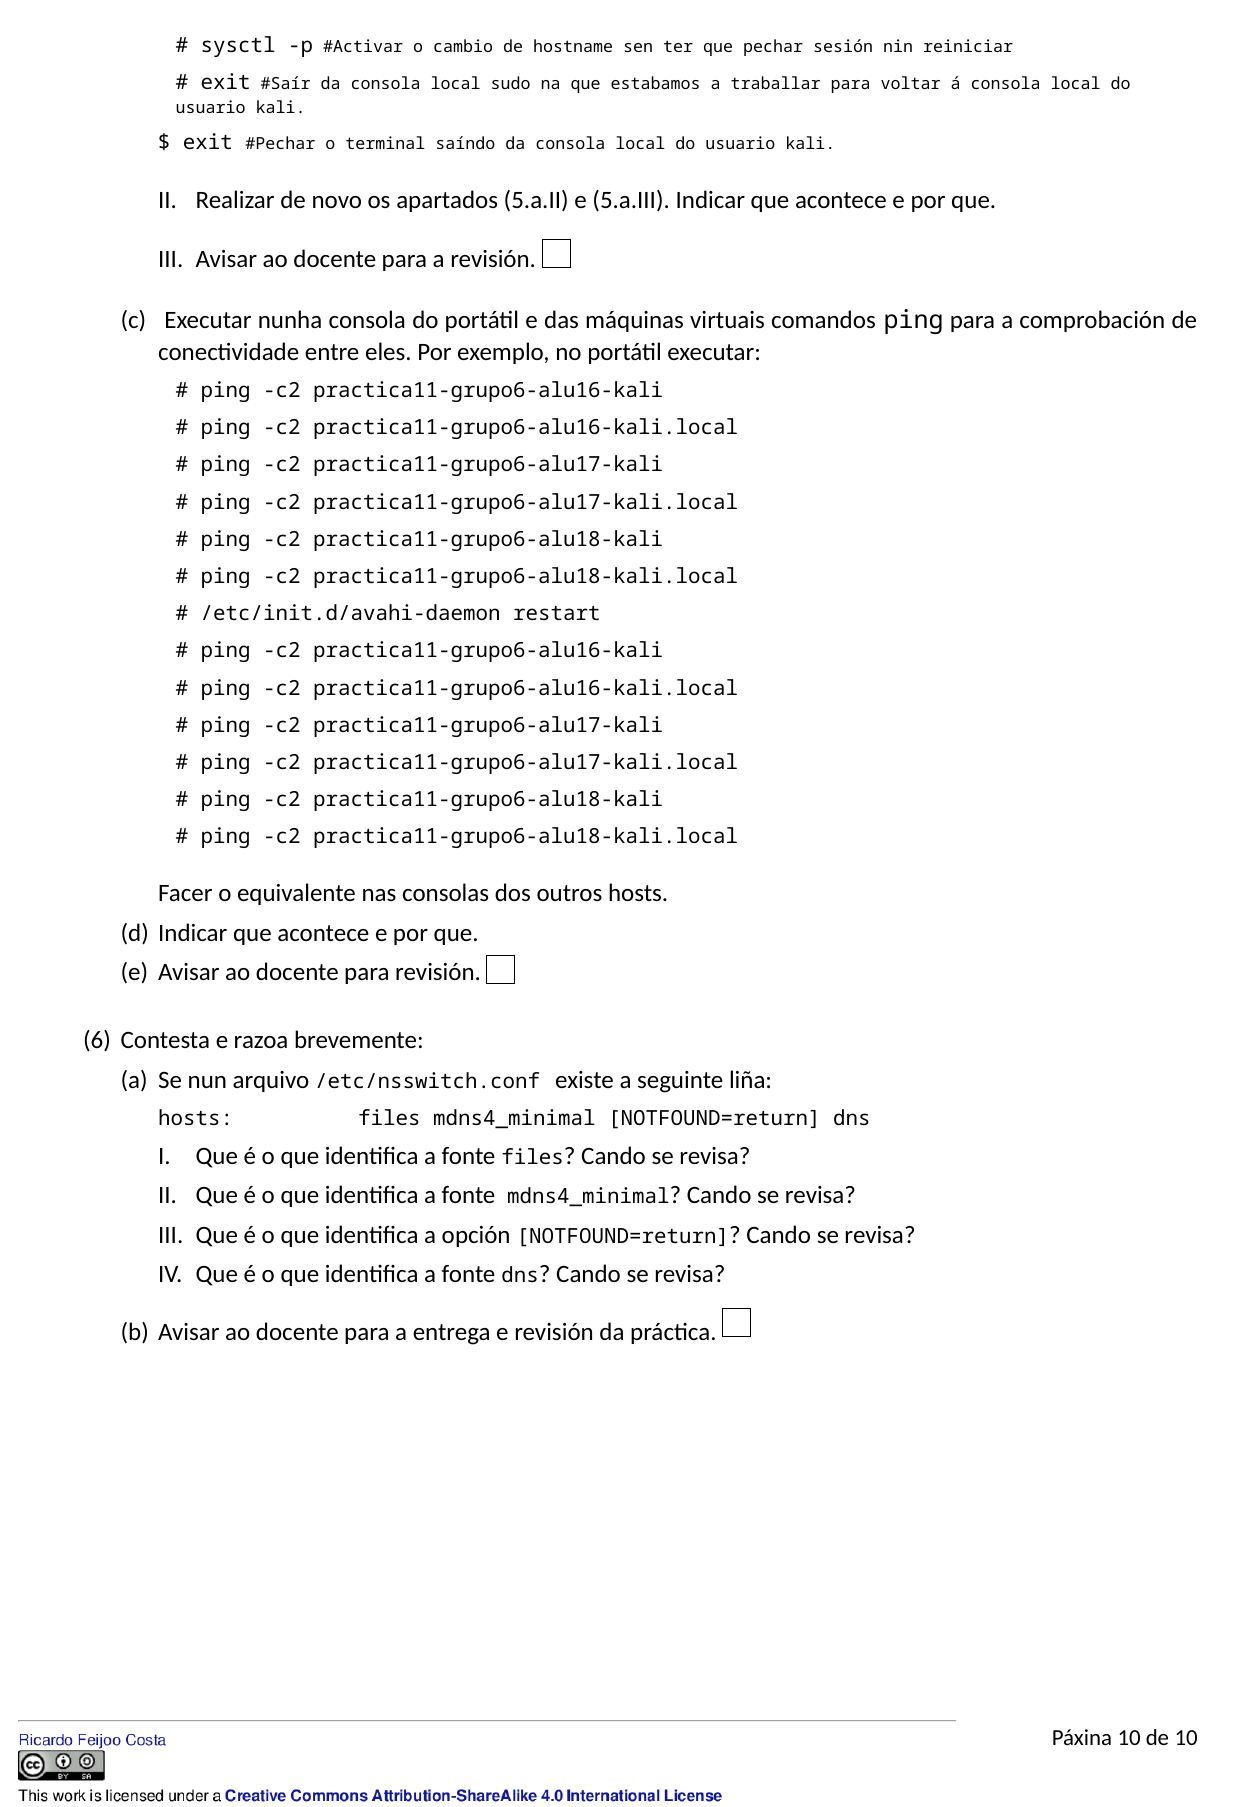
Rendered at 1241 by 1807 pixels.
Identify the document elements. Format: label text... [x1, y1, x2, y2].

list Que é o que identifica a fonte mdns4_minimal? Cando se revisa? [158, 1179, 1197, 1210]
list Realizar de novo os apartados (5.a.II) e (5.a.III). Indicar que acontece e por que. [158, 184, 1197, 215]
list Indicar que acontece e por que. [120, 917, 1197, 947]
list # ping -c2 practica11-grupo6-alu16-kali [140, 636, 1197, 664]
list # ping -c2 practica11-grupo6-alu17-kali [140, 710, 1197, 738]
list $ exit #Pechar o terminal saíndo da consola local do usuario kali. [122, 127, 1197, 155]
list Se nun arquivo /etc/nsswitch.conf existe a seguinte liña: [120, 1064, 1197, 1094]
list # /etc/init.d/avahi-daemon restart [140, 598, 1197, 627]
picture [8, 1715, 957, 1806]
list # ping -c2 practica11-grupo6-alu18-kali [140, 784, 1197, 813]
list # ping -c2 practica11-grupo6-alu16-kali [140, 375, 1197, 404]
list hosts: files mdns4_minimal [NOTFOUND=return] dns [120, 1103, 1197, 1131]
list Facer o equivalente nas consolas dos outros hosts. [120, 878, 1197, 908]
list # ping -c2 practica11-grupo6-alu16-kali.local [140, 673, 1197, 701]
list Avisar ao docente para revisión. [120, 956, 1197, 987]
list # ping -c2 practica11-grupo6-alu18-kali [140, 524, 1197, 552]
list # ping -c2 practica11-grupo6-alu17-kali.local [140, 487, 1197, 515]
list # sysctl -p #Activar o cambio de hostname sen ter que pechar sesión nin reiniciar [140, 30, 1197, 58]
list Contesta e razoa brevemente: [83, 1024, 1197, 1055]
list # ping -c2 practica11-grupo6-alu17-kali.local [140, 747, 1197, 776]
list # ping -c2 practica11-grupo6-alu18-kali.local [140, 561, 1197, 589]
list # ping -c2 practica11-grupo6-alu17-kali [140, 449, 1197, 478]
list # ping -c2 practica11-grupo6-alu16-kali.local [140, 412, 1197, 441]
list Avisar ao docente para a revisión. [158, 244, 1197, 274]
list # ping -c2 practica11-grupo6-alu18-kali.local [140, 821, 1197, 850]
list Que é o que identifica a fonte dns? Cando se revisa? [158, 1258, 1197, 1288]
list # exit #Saír da consola local sudo na que estabamos a traballar para voltar á consola local do usuario kali. [140, 67, 1197, 118]
list Executar nunha consola do portátil e das máquinas virtuais comandos ping para a comprobación de conectividade entre eles. Por exemplo, no portátil executar: [120, 302, 1197, 366]
list Que é o que identifica a fonte files? Cando se revisa? [158, 1140, 1197, 1171]
list Avisar ao docente para a entrega e revisión da práctica. [120, 1316, 1197, 1347]
list Que é o que identifica a opción [NOTFOUND=return]? Cando se revisa? [158, 1219, 1197, 1249]
